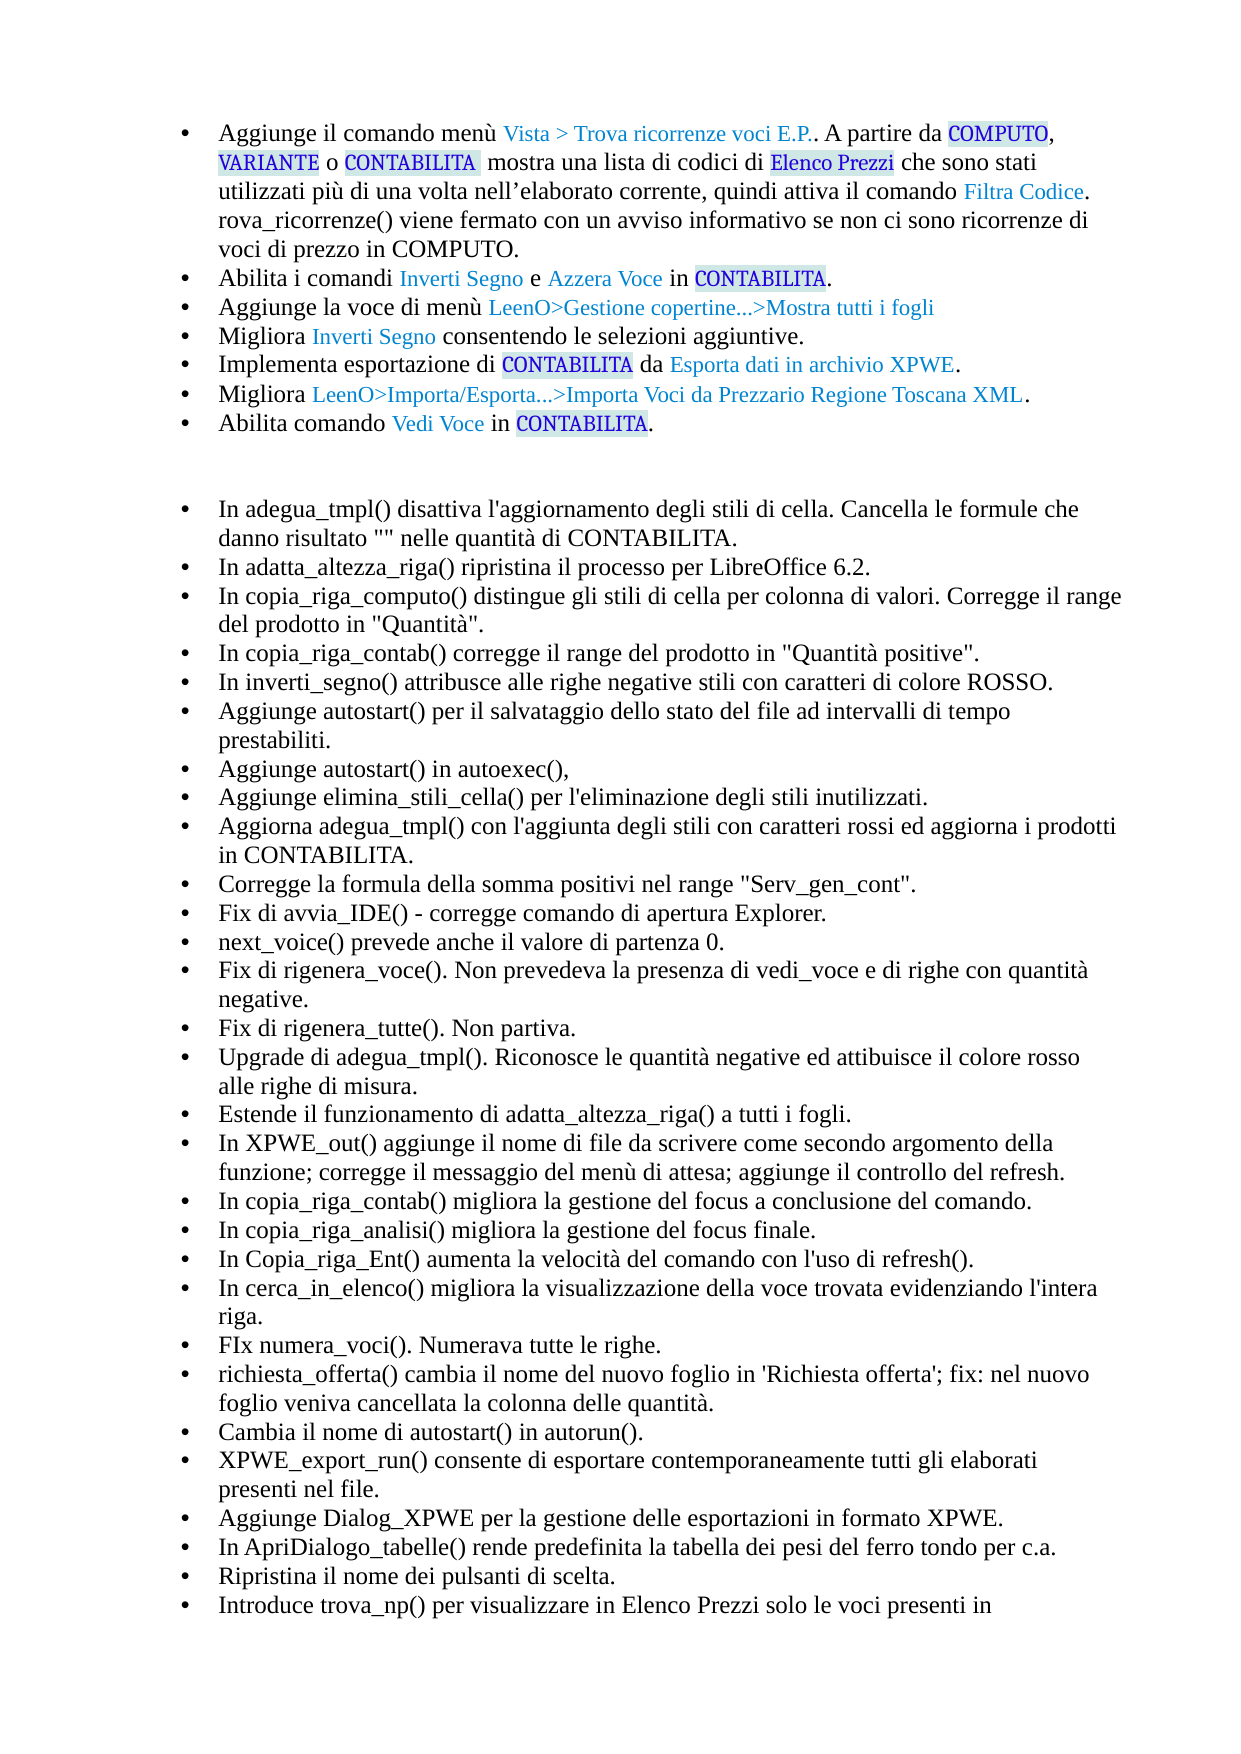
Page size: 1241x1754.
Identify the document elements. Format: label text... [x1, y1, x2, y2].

list Ripristina il nome dei pulsanti di scelta. [181, 1561, 1122, 1589]
list Upgrade di adegua_tmpl(). Riconosce le quantità negative ed attibuisce il colore rosso alle righe di misura. [181, 1042, 1122, 1099]
list In adatta_altezza_riga() ripristina il processo per LibreOffice 6.2. [181, 552, 1122, 581]
list Migliora LeenO>Importa/Esporta...>Importa Voci da Prezzario Regione Toscana XML. [181, 379, 1122, 407]
list In XPWE_out() aggiunge il nome di file da scrivere come secondo argomento della funzione; corregge il messaggio del menù di attesa; aggiunge il controllo del refresh. [181, 1128, 1122, 1186]
list Abilita i comandi Inverti Segno e Azzera Voce in CONTABILITA. [181, 263, 1122, 292]
list Aggiunge elimina_stili_cella() per l'eliminazione degli stili inutilizzati. [181, 782, 1122, 811]
list next_voice() prevede anche il valore di partenza 0. [181, 927, 1122, 955]
list Aggiunge autostart() in autoexec(), [181, 753, 1122, 782]
list XPWE_export_run() consente di esportare contemporaneamente tutti gli elaborati presenti nel file. [181, 1445, 1122, 1503]
list Aggiunge Dialog_XPWE per la gestione delle esportazioni in formato XPWE. [181, 1503, 1122, 1532]
list Corregge la formula della somma positivi nel range "Serv_gen_cont". [181, 869, 1122, 898]
list In copia_riga_contab() corregge il range del prodotto in "Quantità positive". [181, 638, 1122, 667]
list Aggiunge autostart() per il salvataggio dello stato del file ad intervalli di tempo prestabiliti. [181, 696, 1122, 753]
list In Copia_riga_Ent() aumenta la velocità del comando con l'uso di refresh(). [181, 1244, 1122, 1272]
list Implementa esportazione di CONTABILITA da Esporta dati in archivio XPWE. [181, 349, 1122, 379]
list Abilita comando Vedi Voce in CONTABILITA. [181, 407, 1122, 437]
list Fix di avvia_IDE() - corregge comando di apertura Explorer. [181, 898, 1122, 927]
list Aggiorna adegua_tmpl() con l'aggiunta degli stili con caratteri rossi ed aggiorna i prodotti in CONTABILITA. [181, 811, 1122, 869]
list In ApriDialogo_tabelle() rende predefinita la tabella dei pesi del ferro tondo per c.a. [181, 1532, 1122, 1561]
list In copia_riga_analisi() migliora la gestione del focus finale. [181, 1215, 1122, 1244]
list FIx numera_voci(). Numerava tutte le righe. [181, 1330, 1122, 1359]
list Estende il funzionamento di adatta_altezza_riga() a tutti i fogli. [181, 1099, 1122, 1128]
list In copia_riga_contab() migliora la gestione del focus a conclusione del comando. [181, 1186, 1122, 1215]
list Migliora Inverti Segno consentendo le selezioni aggiuntive. [181, 321, 1122, 349]
list Aggiunge il comando menù Vista > Trova ricorrenze voci E.P.. A partire da COMPUTO, VARIANTE o CONTABILITA mostra una lista di codici di Elenco Prezzi che sono stati utilizzati più di una volta nell’elaborato corrente, quindi attiva il comando Filtra Codice. rova_ricorrenze() viene fermato con un avviso informativo se non ci sono ricorrenze di voci di prezzo in COMPUTO. [181, 118, 1122, 263]
list In adegua_tmpl() disattiva l'aggiornamento degli stili di cella. Cancella le formule che danno risultato "" nelle quantità di CONTABILITA. [181, 494, 1122, 552]
list Cambia il nome di autostart() in autorun(). [181, 1417, 1122, 1445]
list Aggiunge la voce di menù LeenO>Gestione copertine...>Mostra tutti i fogli [181, 292, 1122, 321]
list Fix di rigenera_voce(). Non prevedeva la presenza di vedi_voce e di righe con quantità negative. [181, 955, 1122, 1013]
list richiesta_offerta() cambia il nome del nuovo foglio in 'Richiesta offerta'; fix: nel nuovo foglio veniva cancellata la colonna delle quantità. [181, 1359, 1122, 1417]
list Fix di rigenera_tutte(). Non partiva. [181, 1013, 1122, 1042]
list In cerca_in_elenco() migliora la visualizzazione della voce trovata evidenziando l'intera riga. [181, 1272, 1122, 1330]
list Introduce trova_np() per visualizzare in Elenco Prezzi solo le voci presenti in [181, 1589, 1122, 1618]
list In inverti_segno() attribusce alle righe negative stili con caratteri di colore ROSSO. [181, 667, 1122, 696]
list In copia_riga_computo() distingue gli stili di cella per colonna di valori. Corregge il range del prodotto in "Quantità". [181, 581, 1122, 638]
